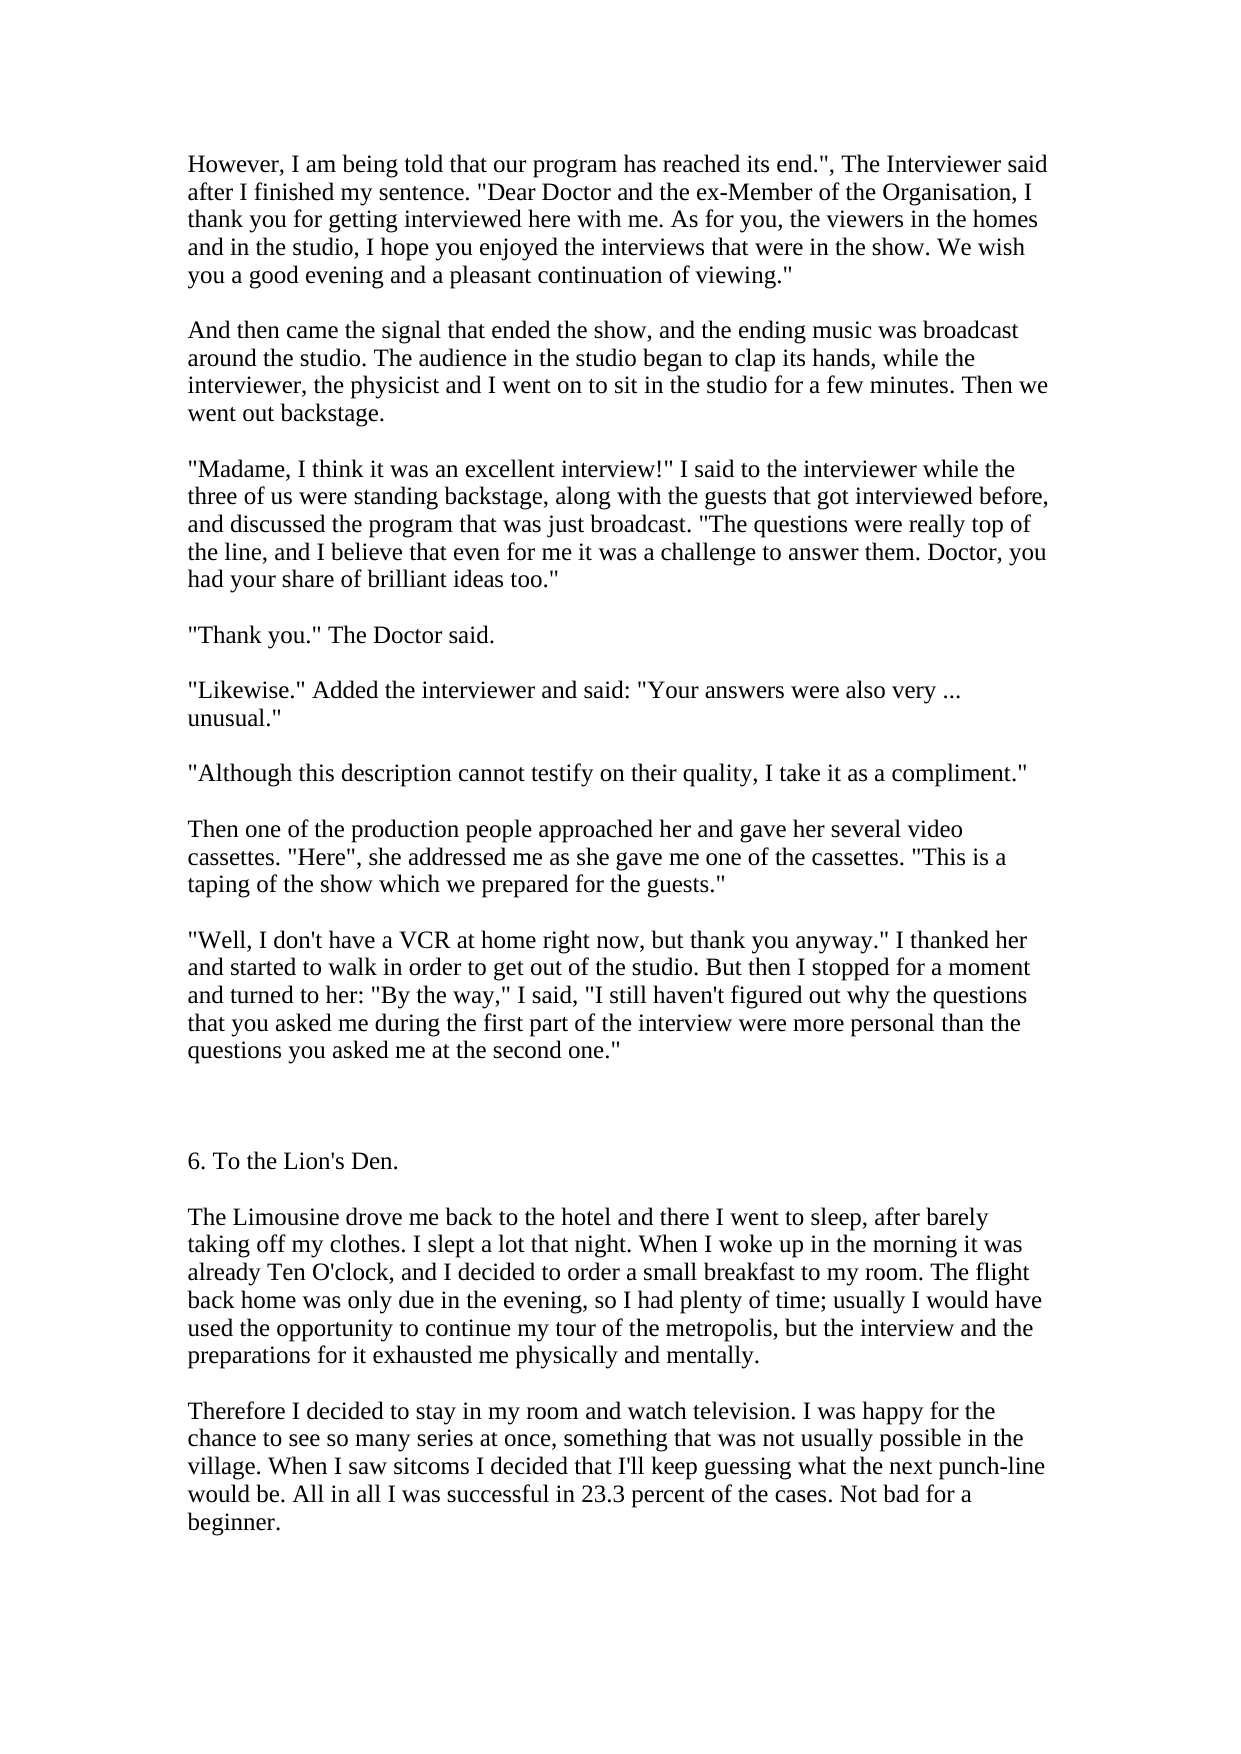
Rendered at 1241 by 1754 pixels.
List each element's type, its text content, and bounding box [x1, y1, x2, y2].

text Then one of the production people approached her and gave her several video cassettes. "Here", she addressed me as she gave me one of the cassettes. "This is a taping of the show which we prepared for the guests." [187, 815, 1053, 898]
text Therefore I decided to stay in my room and watch television. I was happy for the chance to see so many series at once, something that was not usually possible in the village. When I saw sitcoms I decided that I'll keep guessing what the next punch-line would be. All in all I was successful in 23.3 percent of the cases. Not bad for a beginner. [187, 1397, 1053, 1535]
text "Madame, I think it was an excellent interview!" I said to the interviewer while the three of us were standing backstage, along with the guests that got interviewed before, and discussed the program that was just broadcast. "The questions were really top of the line, and I believe that even for me it was a challenge to answer them. Doctor, you had your share of brilliant ideas too." [187, 455, 1053, 593]
text 6. To the Lion's Den. [187, 1147, 1053, 1175]
text And then came the signal that ended the show, and the ending music was broadcast around the studio. The audience in the studio began to clap its hands, while the interviewer, the physicist and I went on to sit in the studio for a few minutes. Then we went out backstage. [187, 316, 1053, 427]
text However, I am being told that our program has reached its end.", The Interviewer said after I finished my sentence. "Dear Doctor and the ex-Member of the Organisation, I thank you for getting interviewed here with me. As for you, the viewers in the homes and in the studio, I hope you enjoyed the interviews that were in the show. We wish you a good evening and a pleasant continuation of viewing." [187, 150, 1053, 288]
text "Well, I don't have a VCR at home right now, but thank you anyway." I thanked her and started to walk in order to get out of the studio. But then I stopped for a moment and turned to her: "By the way," I said, "I still haven't figured out why the questions that you asked me during the first part of the interview were more personal than the questions you asked me at the second one." [187, 926, 1053, 1064]
text "Although this description cannot testify on their quality, I take it as a compliment." [187, 759, 1053, 787]
text "Thank you." The Doctor said. [187, 621, 1053, 649]
text The Limousine drove me back to the hotel and there I went to sleep, after barely taking off my clothes. I slept a lot that night. When I woke up in the morning it was already Ten O'clock, and I decided to order a small breakfast to my room. The flight back home was only due in the evening, so I had plenty of time; usually I would have used the opportunity to continue my tour of the metropolis, but the interview and the preparations for it exhausted me physically and mentally. [187, 1203, 1053, 1369]
text "Likewise." Added the interviewer and said: "Your answers were also very ... unusual." [187, 676, 1053, 732]
